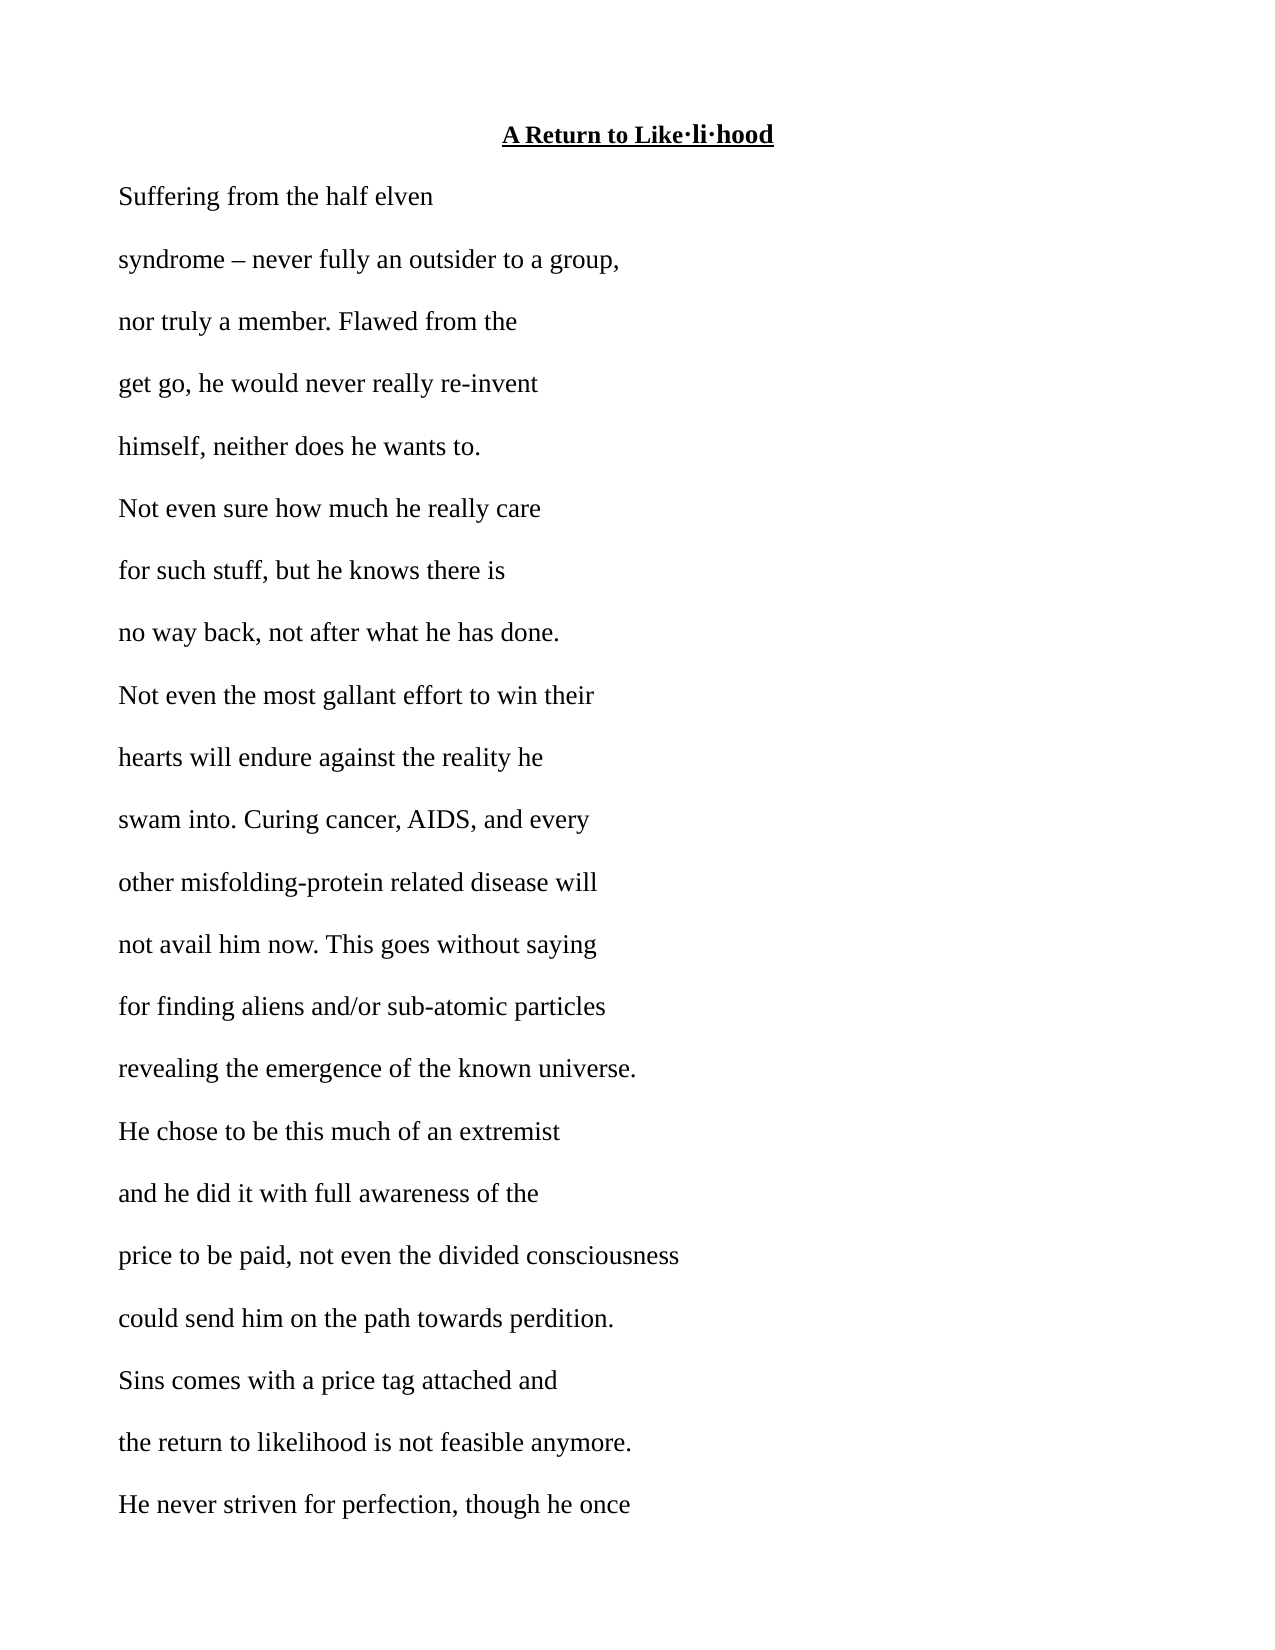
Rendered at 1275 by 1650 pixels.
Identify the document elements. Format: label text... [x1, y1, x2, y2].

text and he did it with full awareness of the [118, 1177, 1157, 1208]
text price to be paid, not even the divided consciousness [118, 1239, 1157, 1271]
text get go, he would never really re-invent [118, 367, 1157, 398]
text himself, neither does he wants to. [118, 429, 1157, 461]
text revealing the emergence of the known universe. [118, 1052, 1157, 1084]
text no way back, not after what he has done. [118, 616, 1157, 648]
text for such stuff, but he knows there is [118, 554, 1157, 585]
text He never striven for perfection, though he once [118, 1488, 1157, 1520]
text swam into. Curing cancer, AIDS, and every [118, 803, 1157, 834]
text hearts will endure against the reality he [118, 741, 1157, 772]
text A Return to Like·li·hood [118, 118, 1157, 149]
text other misfolding-protein related disease will [118, 866, 1157, 897]
text the return to likelihood is not feasible anymore. [118, 1426, 1157, 1457]
text Not even the most gallant effort to win their [118, 679, 1157, 710]
text Not even sure how much he really care [118, 492, 1157, 523]
text not avail him now. This goes without saying [118, 928, 1157, 959]
text Suffering from the half elven [118, 180, 1157, 212]
text nor truly a member. Flawed from the [118, 305, 1157, 336]
text Sins comes with a price tag attached and [118, 1364, 1157, 1395]
text syndrome – never fully an outsider to a group, [118, 243, 1157, 274]
text for finding aliens and/or sub-atomic particles [118, 990, 1157, 1021]
text could send him on the path towards perdition. [118, 1302, 1157, 1333]
text He chose to be this much of an extremist [118, 1115, 1157, 1146]
